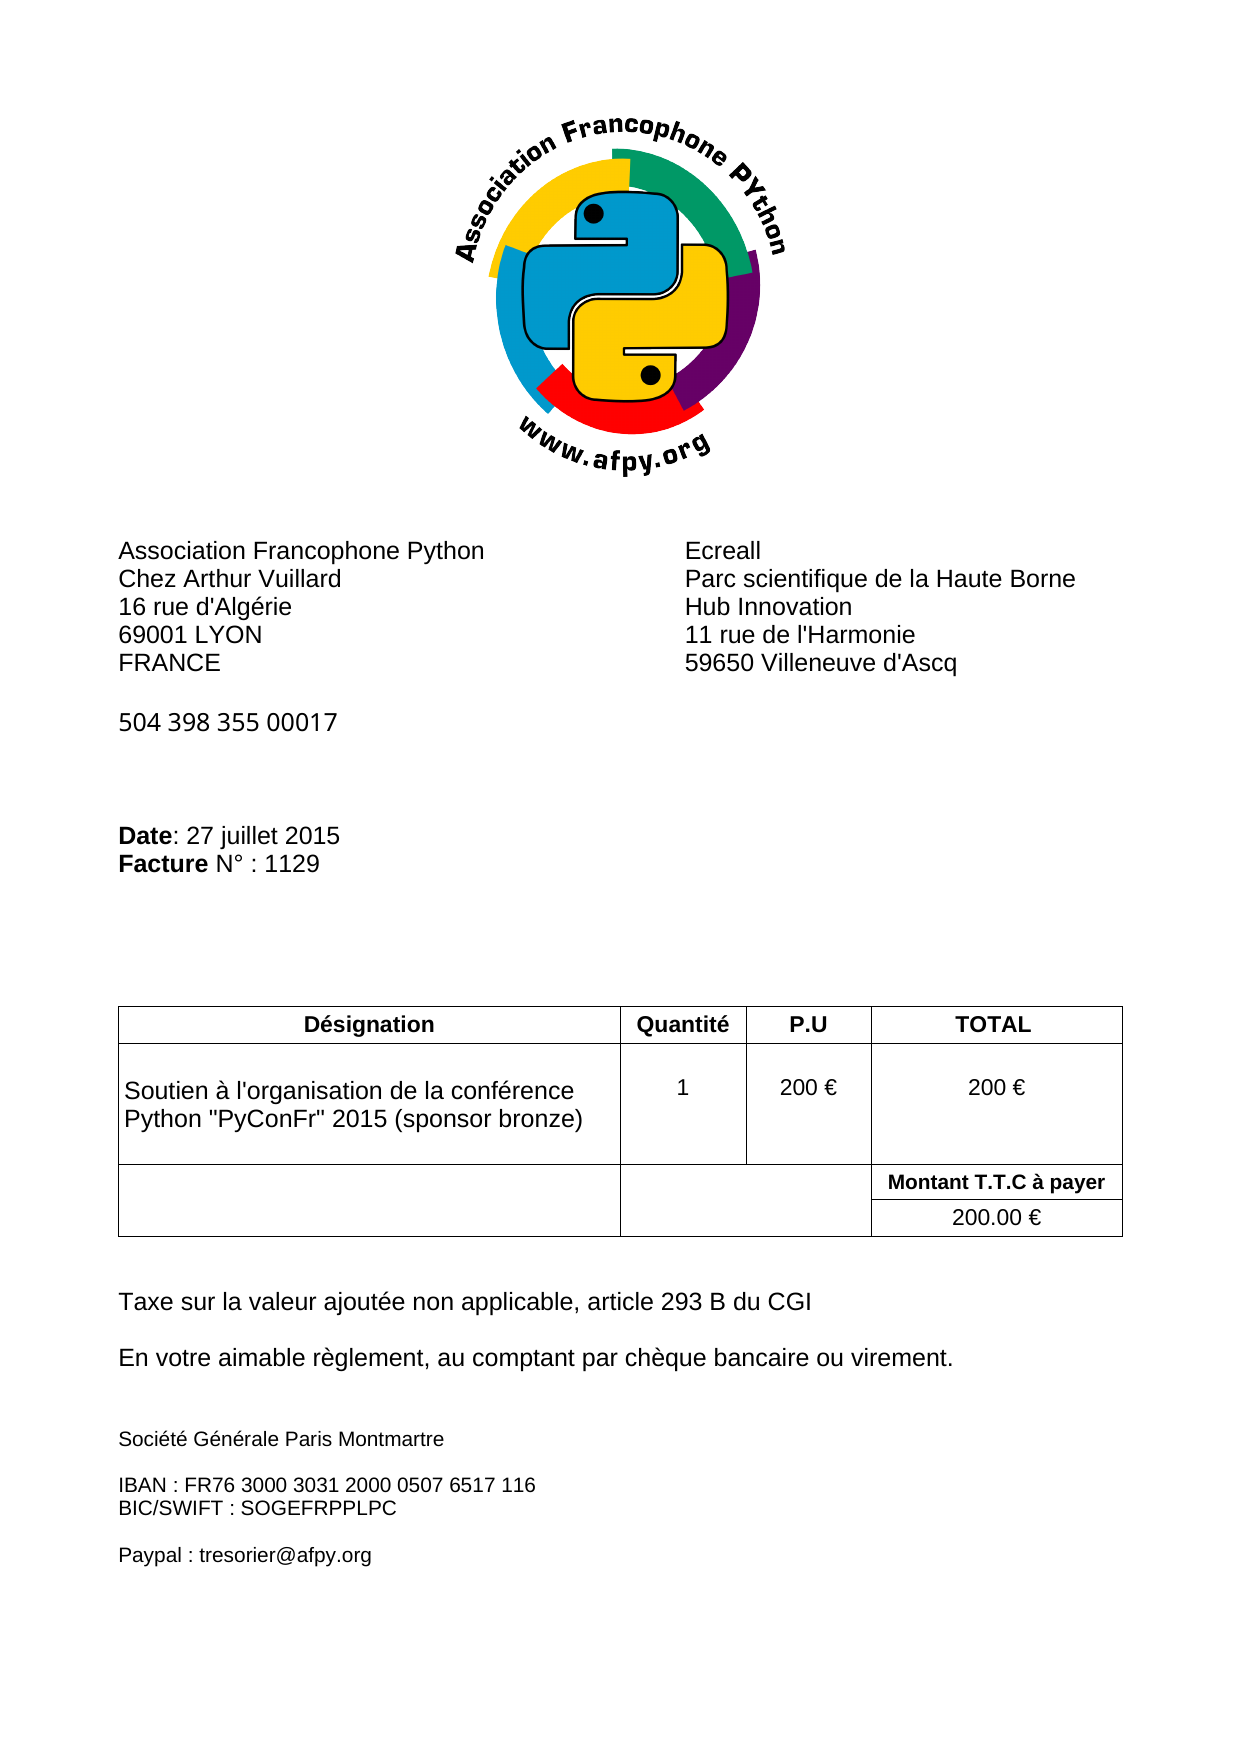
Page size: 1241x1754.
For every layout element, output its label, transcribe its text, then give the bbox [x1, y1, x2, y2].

text Date: 27 juillet 2015 [118, 822, 1122, 850]
text Facture N° : 1129 [118, 850, 1122, 878]
table_header Association Francophone Python Chez Arthur Vuillard 16 rue d'Algérie 69001 LYON FRANCE 504 398 355 00017 [118, 537, 535, 738]
table_cell 1 [621, 1044, 746, 1164]
text IBAN : FR76 3000 3031 2000 0507 6517 116 [118, 1474, 1122, 1497]
table_header [535, 537, 684, 738]
table_header Désignation [119, 1007, 620, 1043]
table_header Quantité [621, 1007, 746, 1043]
table_cell 200 € [872, 1044, 1122, 1164]
table_header Ecreall Parc scientifique de la Haute Borne Hub Innovation 11 rue de l'Harmonie 59650 Villeneuve d'Ascq [685, 537, 1122, 738]
table_header [119, 1165, 620, 1236]
text BIC/SWIFT : SOGEFRPPLPC [118, 1497, 1122, 1520]
table_cell Soutien à l'organisation de la conférence Python "PyConFr" 2015 (sponsor bronze) [119, 1044, 620, 1164]
text Société Générale Paris Montmartre [118, 1427, 1122, 1451]
text En votre aimable règlement, au comptant par chèque bancaire ou virement. [118, 1343, 1122, 1371]
text Paypal : tresorier@afpy.org [118, 1543, 1122, 1567]
text Taxe sur la valeur ajoutée non applicable, article 293 B du CGI [118, 1288, 1122, 1316]
table_header Montant T.T.C à payer [872, 1165, 1122, 1199]
picture [455, 118, 785, 477]
table_cell 200 € [747, 1044, 871, 1164]
table_header P.U [747, 1007, 871, 1043]
table_cell 200,00 € [872, 1200, 1122, 1236]
table_header [621, 1165, 871, 1236]
table_header TOTAL [872, 1007, 1122, 1043]
